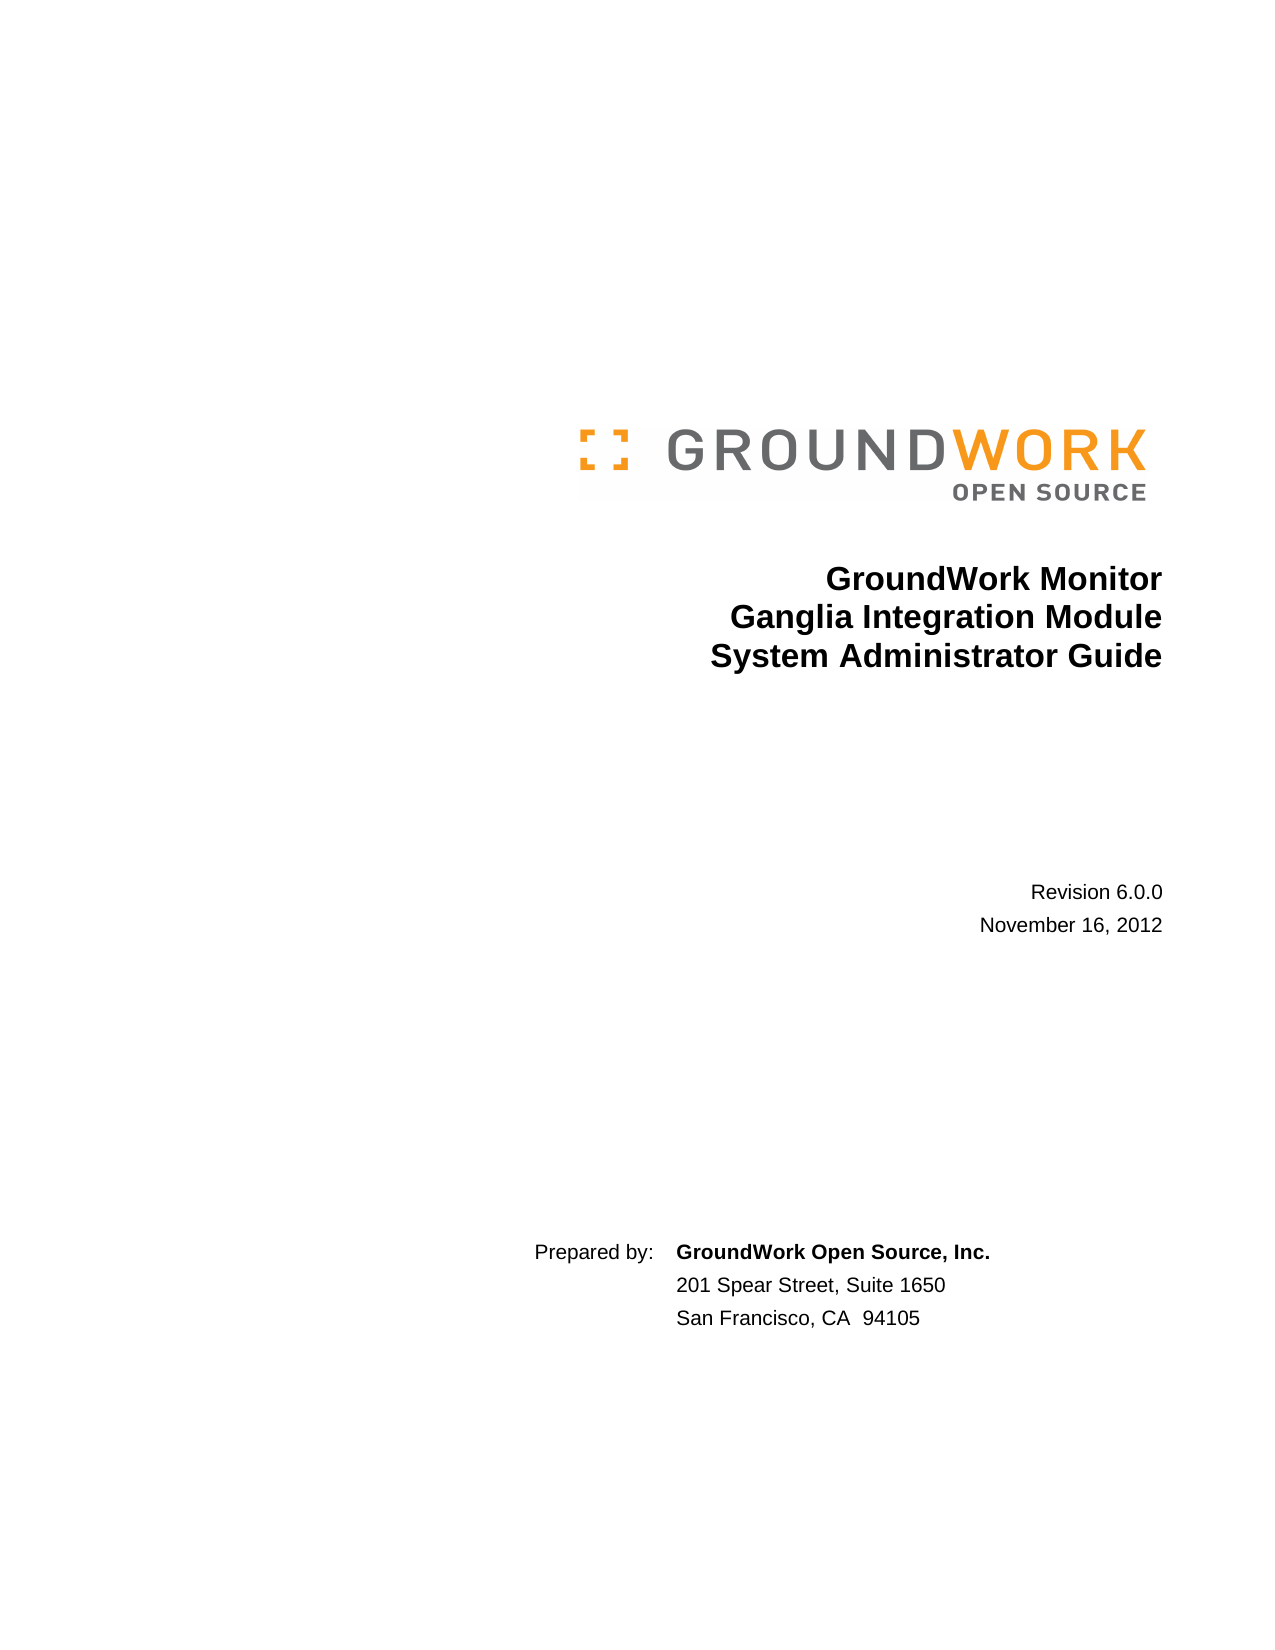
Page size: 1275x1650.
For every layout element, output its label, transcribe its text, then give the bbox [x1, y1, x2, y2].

picture [579, 428, 1147, 502]
table_cell GroundWork Open Source, Inc. 201 Spear Street, Suite 1650 San Francisco, CA 94105 [665, 1240, 1087, 1330]
table_cell [113, 1216, 1087, 1240]
title System Administrator Guide [112, 635, 1162, 674]
title GroundWork Monitor [112, 558, 1162, 597]
table_cell Prepared by: [113, 1240, 665, 1330]
text November 16, 2012 [112, 913, 1162, 937]
title Ganglia Integration Module [112, 597, 1162, 635]
text Revision 6.0.0 [112, 880, 1162, 904]
table_header [113, 1144, 665, 1216]
table_header [665, 1144, 1087, 1216]
